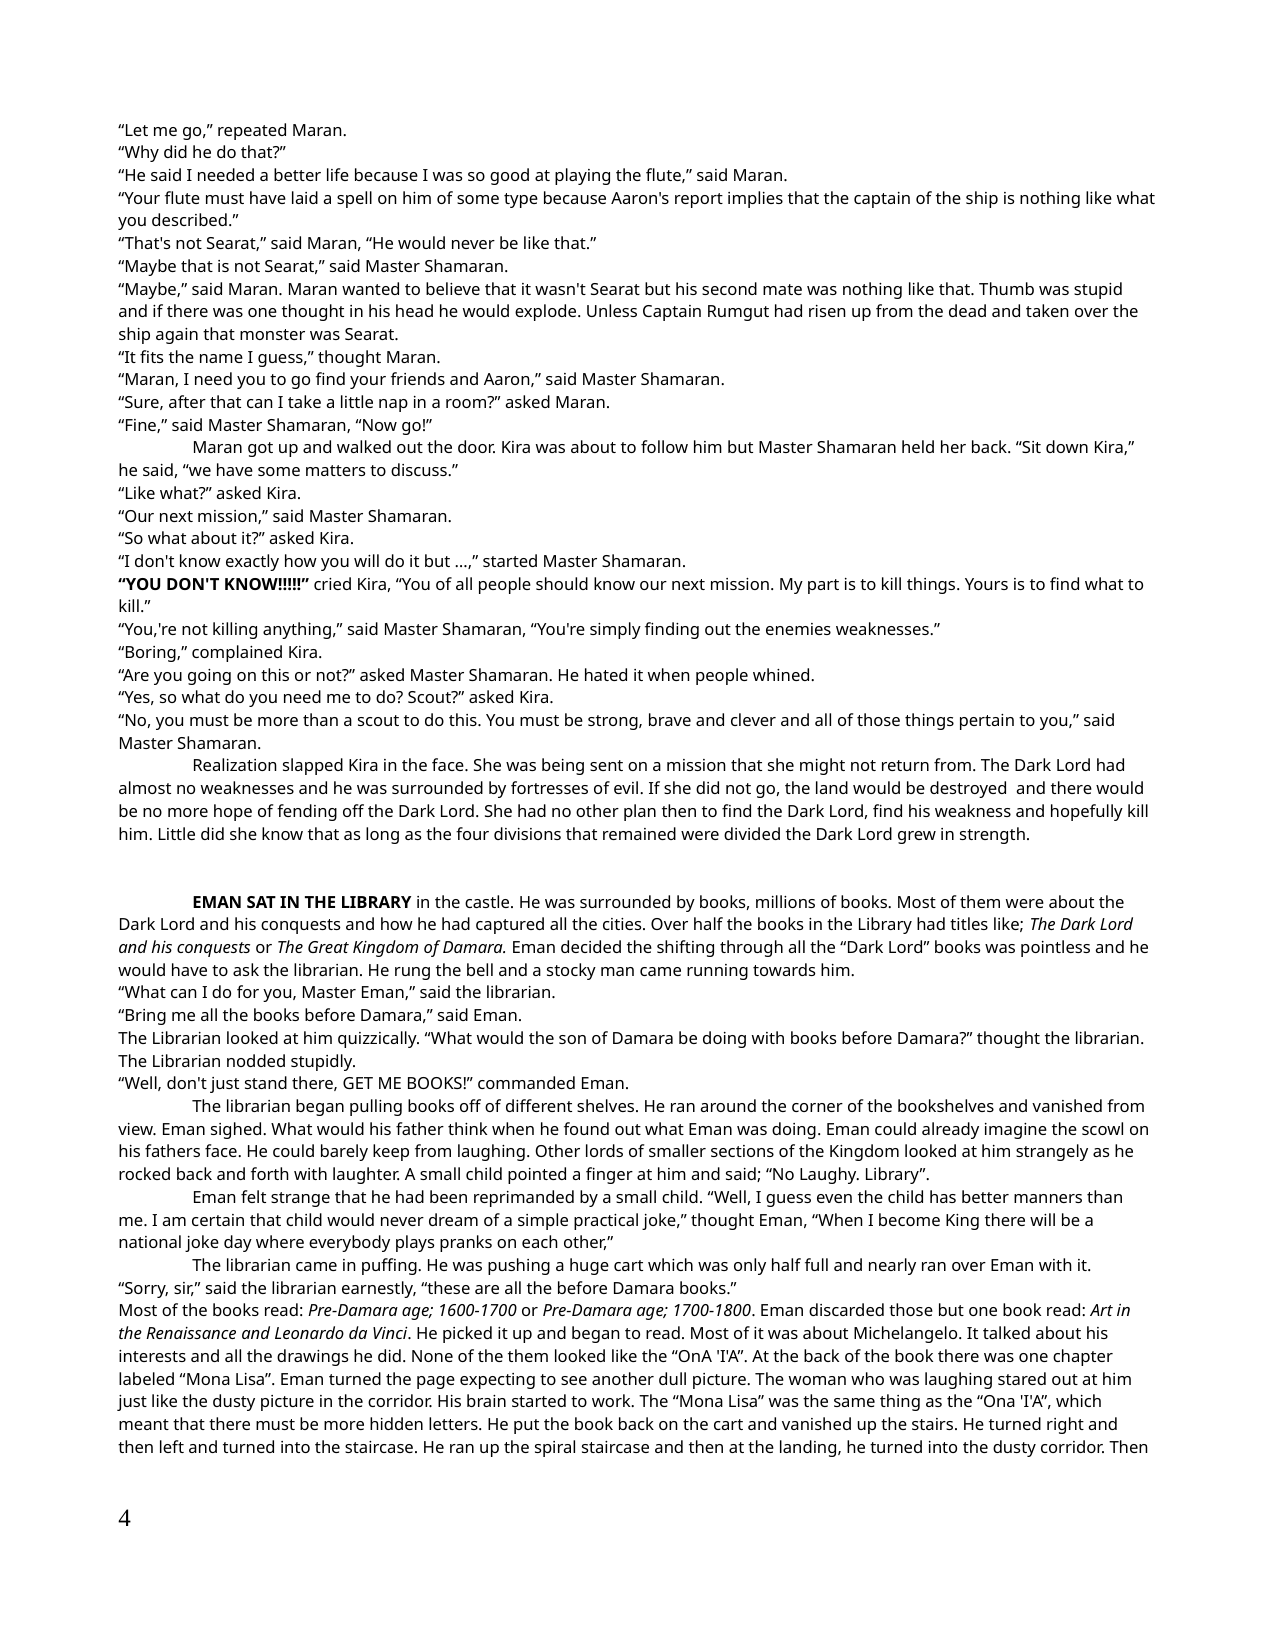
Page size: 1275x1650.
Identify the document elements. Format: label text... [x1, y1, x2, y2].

text “Our next mission,” said Master Shamaran. [118, 504, 1157, 527]
text “Like what?” asked Kira. [118, 481, 1157, 504]
text “Maran, I need you to go find your friends and Aaron,” said Master Shamaran. [118, 368, 1157, 391]
text Maran got up and walked out the door. Kira was about to follow him but Master Shamaran held her back. “Sit down Kira,” he said, “we have some matters to discuss.” [118, 436, 1157, 481]
text The librarian came in puffing. He was pushing a huge cart which was only half full and nearly ran over Eman with it. [118, 1253, 1157, 1276]
text “YOU DON'T KNOW!!!!!” cried Kira, “You of all people should know our next mission. My part is to kill things. Yours is to find what to kill.” [118, 572, 1157, 618]
text “Sorry, sir,” said the librarian earnestly, “these are all the before Damara books.” [118, 1276, 1157, 1299]
text “Why did he do that?” [118, 141, 1157, 163]
text “That's not Searat,” said Maran, “He would never be like that.” [118, 232, 1157, 254]
text “Well, don't just stand there, GET ME BOOKS!” commanded Eman. [118, 1072, 1157, 1094]
text “Your flute must have laid a spell on him of some type because Aaron's report implies that the captain of the ship is nothing like what you described.” [118, 186, 1157, 232]
text “He said I needed a better life because I was so good at playing the flute,” said Maran. [118, 163, 1157, 186]
text “So what about it?” asked Kira. [118, 527, 1157, 549]
text “Maybe that is not Searat,” said Master Shamaran. [118, 254, 1157, 277]
text “Bring me all the books before Damara,” said Eman. [118, 1004, 1157, 1026]
text Most of the books read: Pre-Damara age; 1600-1700 or Pre-Damara age; 1700-1800. Eman discarded those but one book read: Art in the Renaissance and Leonardo da Vinci. He picked it up and began to read. Most of it was about Michelangelo. It talked about his interests and all the drawings he did. None of the them looked like the “OnA 'I'A”. At the back of the book there was one chapter labeled “Mona Lisa”. Eman turned the page expecting to see another dull picture. The woman who was laughing stared out at him just like the dusty picture in the corridor. His brain started to work. The “Mona Lisa” was the same thing as the “Ona 'I'A”, which meant that there must be more hidden letters. He put the book back on the cart and vanished up the stairs. He turned right and then left and turned into the staircase. He ran up the spiral staircase and then at the landing, he turned into the dusty corridor. Then [118, 1299, 1157, 1458]
text “No, you must be more than a scout to do this. You must be strong, brave and clever and all of those things pertain to you,” said Master Shamaran. [118, 708, 1157, 754]
text EMAN SAT IN THE LIBRARY in the castle. He was surrounded by books, millions of books. Most of them were about the Dark Lord and his conquests and how he had captured all the cities. Over half the books in the Library had titles like; The Dark Lord and his conquests or The Great Kingdom of Damara. Eman decided the shifting through all the “Dark Lord” books was pointless and he would have to ask the librarian. He rung the bell and a stocky man came running towards him. [118, 890, 1157, 981]
text “You,'re not killing anything,” said Master Shamaran, “You're simply finding out the enemies weaknesses.” [118, 618, 1157, 640]
text “Maybe,” said Maran. Maran wanted to believe that it wasn't Searat but his second mate was nothing like that. Thumb was stupid and if there was one thought in his head he would explode. Unless Captain Rumgut had risen up from the dead and taken over the ship again that monster was Searat. [118, 277, 1157, 345]
text “Sure, after that can I take a little nap in a room?” asked Maran. [118, 391, 1157, 413]
text “It fits the name I guess,” thought Maran. [118, 345, 1157, 368]
text The librarian began pulling books off of different shelves. He ran around the corner of the bookshelves and vanished from view. Eman sighed. What would his father think when he found out what Eman was doing. Eman could already imagine the scowl on his fathers face. He could barely keep from laughing. Other lords of smaller sections of the Kingdom looked at him strangely as he rocked back and forth with laughter. A small child pointed a finger at him and said; “No Laughy. Library”. [118, 1094, 1157, 1185]
text “Are you going on this or not?” asked Master Shamaran. He hated it when people whined. [118, 663, 1157, 686]
text Realization slapped Kira in the face. She was being sent on a mission that she might not return from. The Dark Lord had almost no weaknesses and he was surrounded by fortresses of evil. If she did not go, the land would be destroyed and there would be no more hope of fending off the Dark Lord. She had no other plan then to find the Dark Lord, find his weakness and hopefully kill him. Little did she know that as long as the four divisions that remained were divided the Dark Lord grew in strength. [118, 754, 1157, 845]
text Eman felt strange that he had been reprimanded by a small child. “Well, I guess even the child has better manners than me. I am certain that child would never dream of a simple practical joke,” thought Eman, “When I become King there will be a national joke day where everybody plays pranks on each other,” [118, 1185, 1157, 1253]
text “Let me go,” repeated Maran. [118, 118, 1157, 141]
text “Fine,” said Master Shamaran, “Now go!” [118, 413, 1157, 436]
text “What can I do for you, Master Eman,” said the librarian. [118, 981, 1157, 1004]
text The Librarian looked at him quizzically. “What would the son of Damara be doing with books before Damara?” thought the librarian. The Librarian nodded stupidly. [118, 1026, 1157, 1072]
text “Boring,” complained Kira. [118, 640, 1157, 663]
text “I don't know exactly how you will do it but …,” started Master Shamaran. [118, 549, 1157, 572]
text “Yes, so what do you need me to do? Scout?” asked Kira. [118, 686, 1157, 708]
